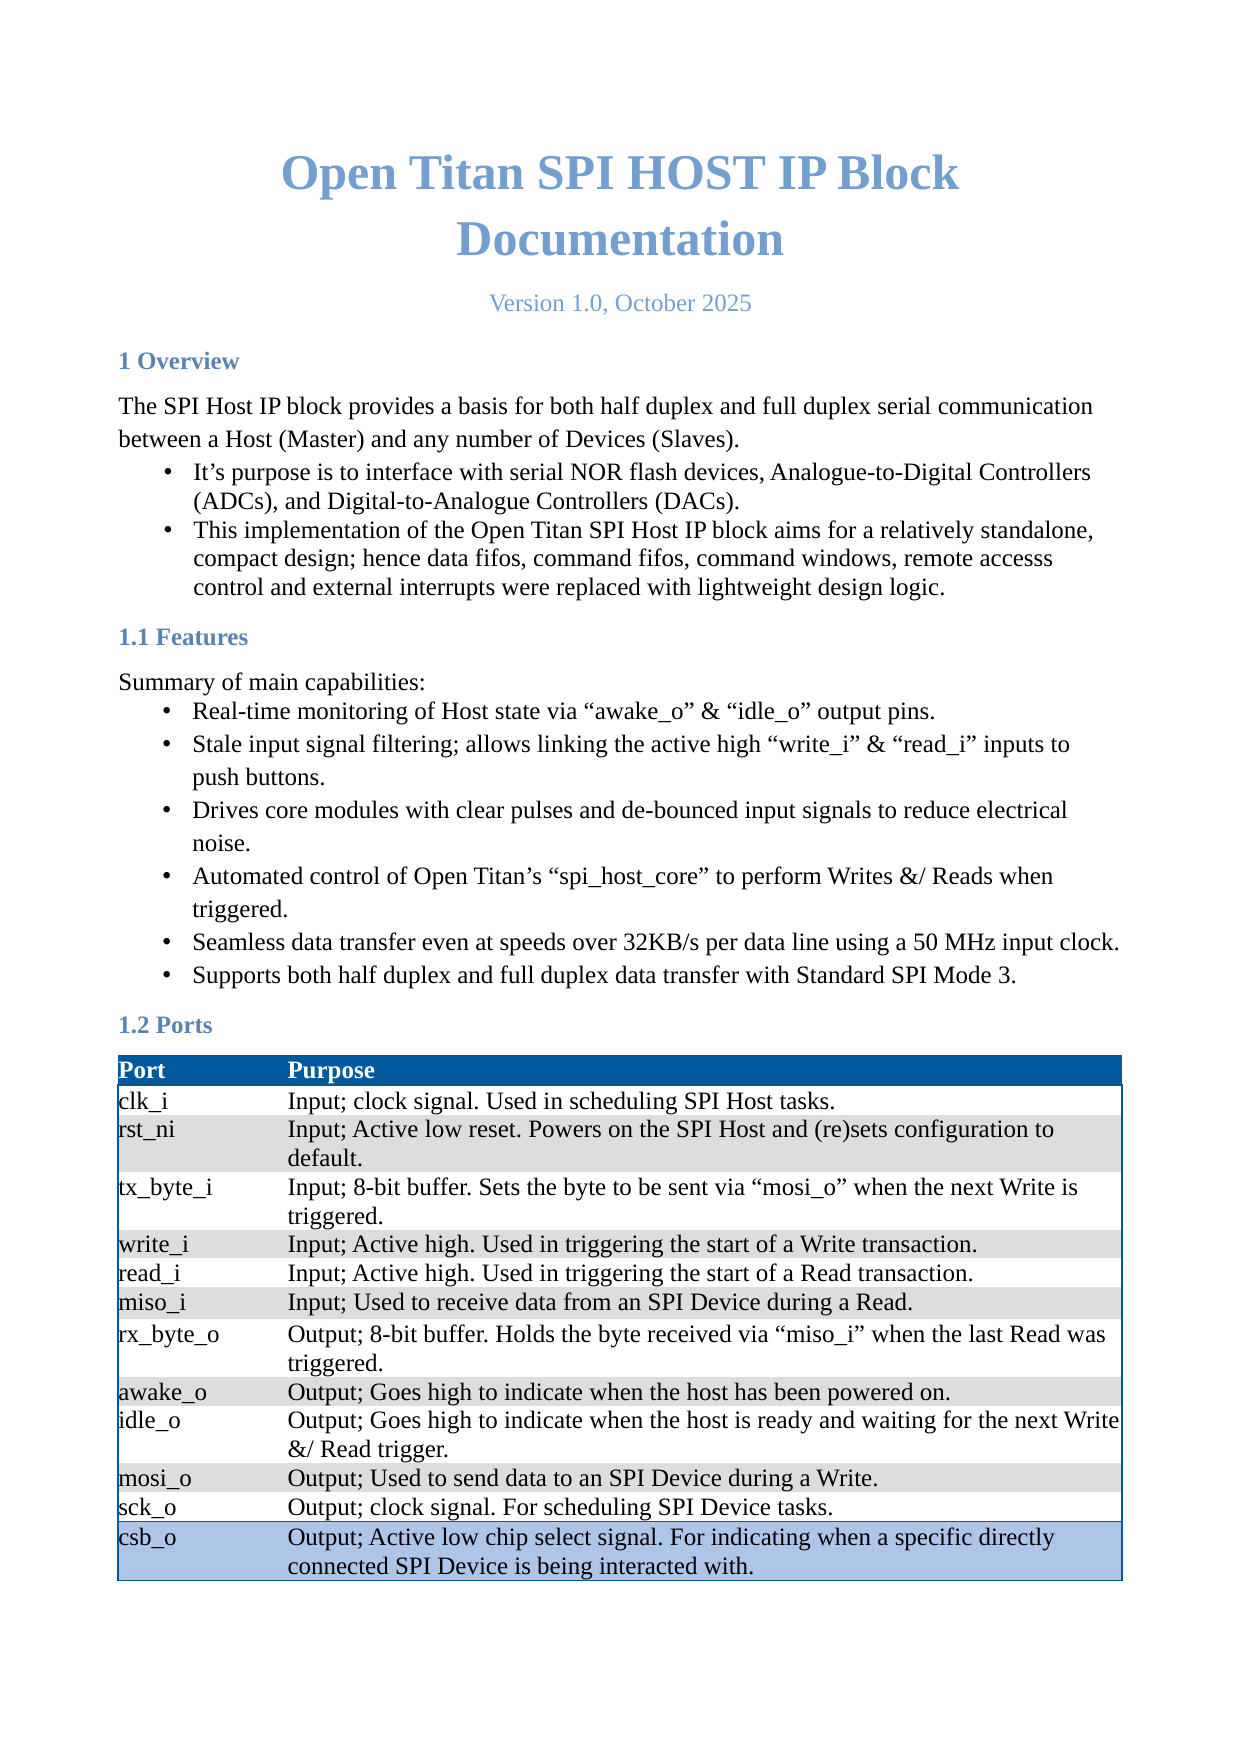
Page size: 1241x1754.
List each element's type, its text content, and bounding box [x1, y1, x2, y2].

table_cell mosi_o [119, 1463, 287, 1492]
table_cell Output; 8-bit buffer. Holds the byte received via “miso_i” when the last Read was triggered. [287, 1319, 1121, 1377]
table_cell rst_ni [119, 1115, 287, 1172]
table_cell rx_byte_o [119, 1319, 287, 1377]
table_cell Input; clock signal. Used in scheduling SPI Host tasks. [287, 1086, 1121, 1114]
title Open Titan SPI HOST IP Block Documentation [118, 143, 1122, 267]
table_cell Input; Used to receive data from an SPI Device during a Read. [287, 1287, 1121, 1319]
table_cell write_i [119, 1230, 287, 1258]
list Stale input signal filtering; allows linking the active high “write_i” & “read_i” inputs to push buttons. [162, 729, 1122, 791]
subtitle 1.1 Features [118, 622, 1122, 651]
table_header Purpose [287, 1055, 1122, 1084]
table_cell Input; Active high. Used in triggering the start of a Write transaction. [287, 1230, 1121, 1258]
table_header Port [118, 1055, 287, 1084]
table_cell csb_o [119, 1522, 287, 1580]
table_cell Output; Goes high to indicate when the host has been powered on. [287, 1377, 1121, 1406]
table_cell idle_o [119, 1406, 287, 1463]
list Summary of main capabilities: [118, 667, 1122, 696]
list Real-time monitoring of Host state via “awake_o” & “idle_o” output pins. [162, 696, 1122, 725]
list Drives core modules with clear pulses and de-bounced input signals to reduce electrical noise. [162, 795, 1122, 857]
list Supports both half duplex and full duplex data transfer with Standard SPI Mode 3. [162, 960, 1122, 989]
table_cell miso_i [119, 1287, 287, 1319]
subtitle 1.2 Ports [118, 1010, 1122, 1039]
table_cell Output; Goes high to indicate when the host is ready and waiting for the next Write &/ Read trigger. [287, 1406, 1121, 1463]
table_cell Input; 8-bit buffer. Sets the byte to be sent via “mosi_o” when the next Write is triggered. [287, 1172, 1121, 1229]
table_cell Input; Active high. Used in triggering the start of a Read transaction. [287, 1258, 1121, 1287]
table_cell sck_o [119, 1492, 287, 1521]
list This implementation of the Open Titan SPI Host IP block aims for a relatively standalone, compact design; hence data fifos, command fifos, command windows, remote accesss control and external interrupts were replaced with lightweight design logic. [164, 515, 1122, 601]
table_cell clk_i [119, 1086, 287, 1114]
table_cell tx_byte_i [119, 1172, 287, 1229]
table_cell Output; Used to send data to an SPI Device during a Write. [287, 1463, 1121, 1492]
table_cell Output; clock signal. For scheduling SPI Device tasks. [287, 1492, 1121, 1521]
list It’s purpose is to interface with serial NOR flash devices, Analogue-to-Digital Controllers (ADCs), and Digital-to-Analogue Controllers (DACs). [164, 457, 1122, 515]
subtitle Version 1.0, October 2025 [118, 288, 1122, 316]
list Seamless data transfer even at speeds over 32KB/s per data line using a 50 MHz input clock. [162, 927, 1122, 956]
table_cell awake_o [119, 1377, 287, 1406]
table_cell read_i [119, 1258, 287, 1287]
table_cell Output; Active low chip select signal. For indicating when a specific directly connected SPI Device is being interacted with. [287, 1522, 1121, 1580]
table_cell Input; Active low reset. Powers on the SPI Host and (re)sets configuration to default. [287, 1115, 1121, 1172]
text The SPI Host IP block provides a basis for both half duplex and full duplex serial communication between a Host (Master) and any number of Devices (Slaves). [118, 391, 1122, 453]
list Automated control of Open Titan’s “spi_host_core” to perform Writes &/ Reads when triggered. [162, 861, 1122, 923]
subtitle 1 Overview [118, 346, 1122, 374]
